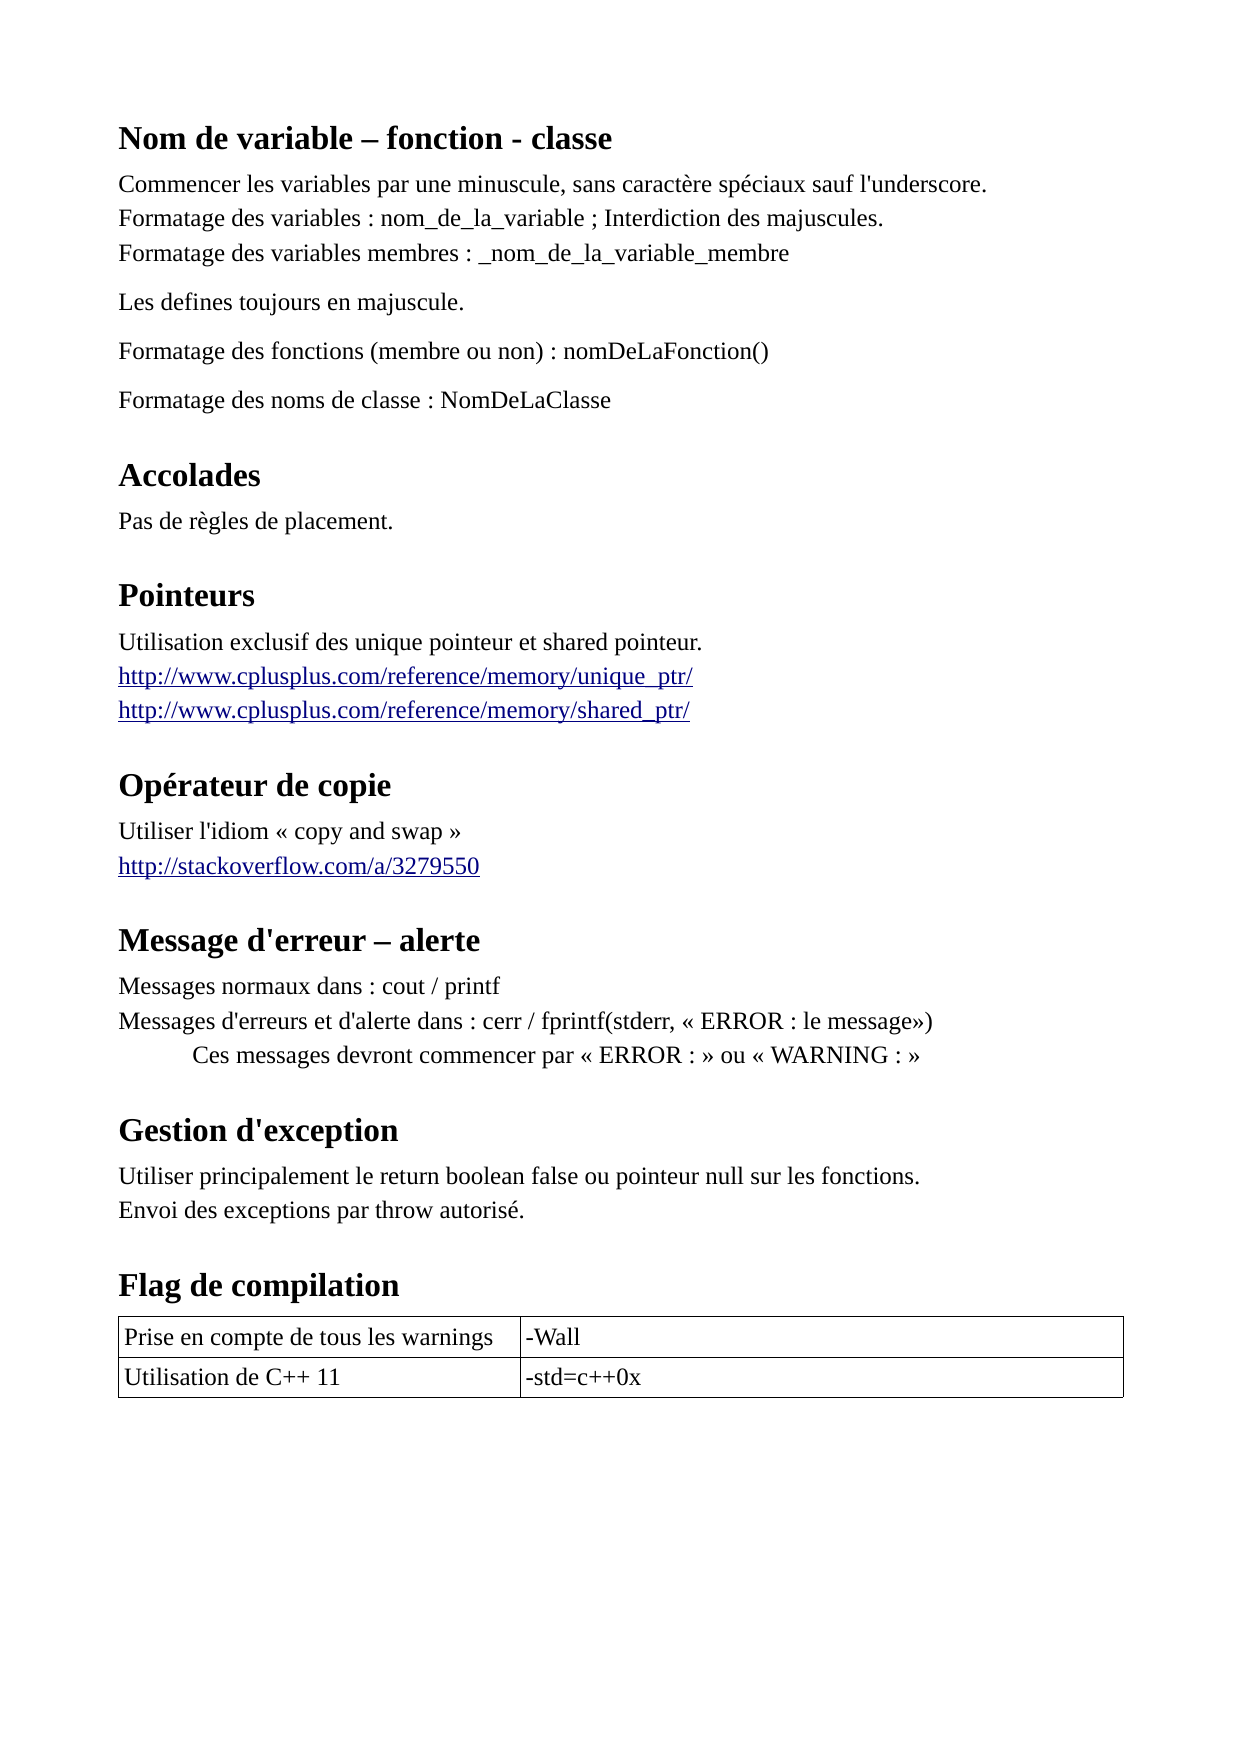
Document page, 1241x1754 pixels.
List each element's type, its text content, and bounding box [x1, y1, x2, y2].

table_cell -std=c++0x [521, 1358, 1123, 1397]
text Messages normaux dans : cout / printf Messages d'erreurs et d'alerte dans : cerr / fprintf(stderr, « ERROR : le message») Ces messages devront commencer par « ERROR : » ou « WARNING : » [118, 971, 1122, 1069]
subtitle Flag de compilation [118, 1266, 1122, 1304]
subtitle Nom de variable – fonction - classe [118, 118, 1122, 156]
text Utiliser principalement le return boolean false ou pointeur null sur les fonctions. Envoi des exceptions par throw autorisé. [118, 1161, 1122, 1224]
subtitle Accolades [118, 455, 1122, 493]
text Utiliser l'idiom « copy and swap » http://stackoverflow.com/a/3279550 [118, 816, 1122, 879]
text Pas de règles de placement. [118, 506, 1122, 534]
subtitle Message d'erreur – alerte [118, 921, 1122, 959]
table_header -Wall [521, 1317, 1123, 1357]
subtitle Gestion d'exception [118, 1110, 1122, 1149]
table_cell Utilisation de C++ 11 [119, 1358, 520, 1397]
table_header Prise en compte de tous les warnings [119, 1317, 520, 1357]
text Formatage des fonctions (membre ou non) : nomDeLaFonction() [118, 336, 1122, 365]
text Les defines toujours en majuscule. [118, 287, 1122, 316]
text Commencer les variables par une minuscule, sans caractère spéciaux sauf l'underscore. Formatage des variables : nom_de_la_variable ; Interdiction des majuscules. Formatage des variables membres : _nom_de_la_variable_membre [118, 169, 1122, 267]
text Utilisation exclusif des unique pointeur et shared pointeur. http://www.cplusplus.com/reference/memory/unique_ptr/ http://www.cplusplus.com/reference/memory/shared_ptr/ [118, 627, 1122, 724]
subtitle Opérateur de copie [118, 765, 1122, 804]
text Formatage des noms de classe : NomDeLaClasse [118, 385, 1122, 414]
subtitle Pointeurs [118, 576, 1122, 614]
